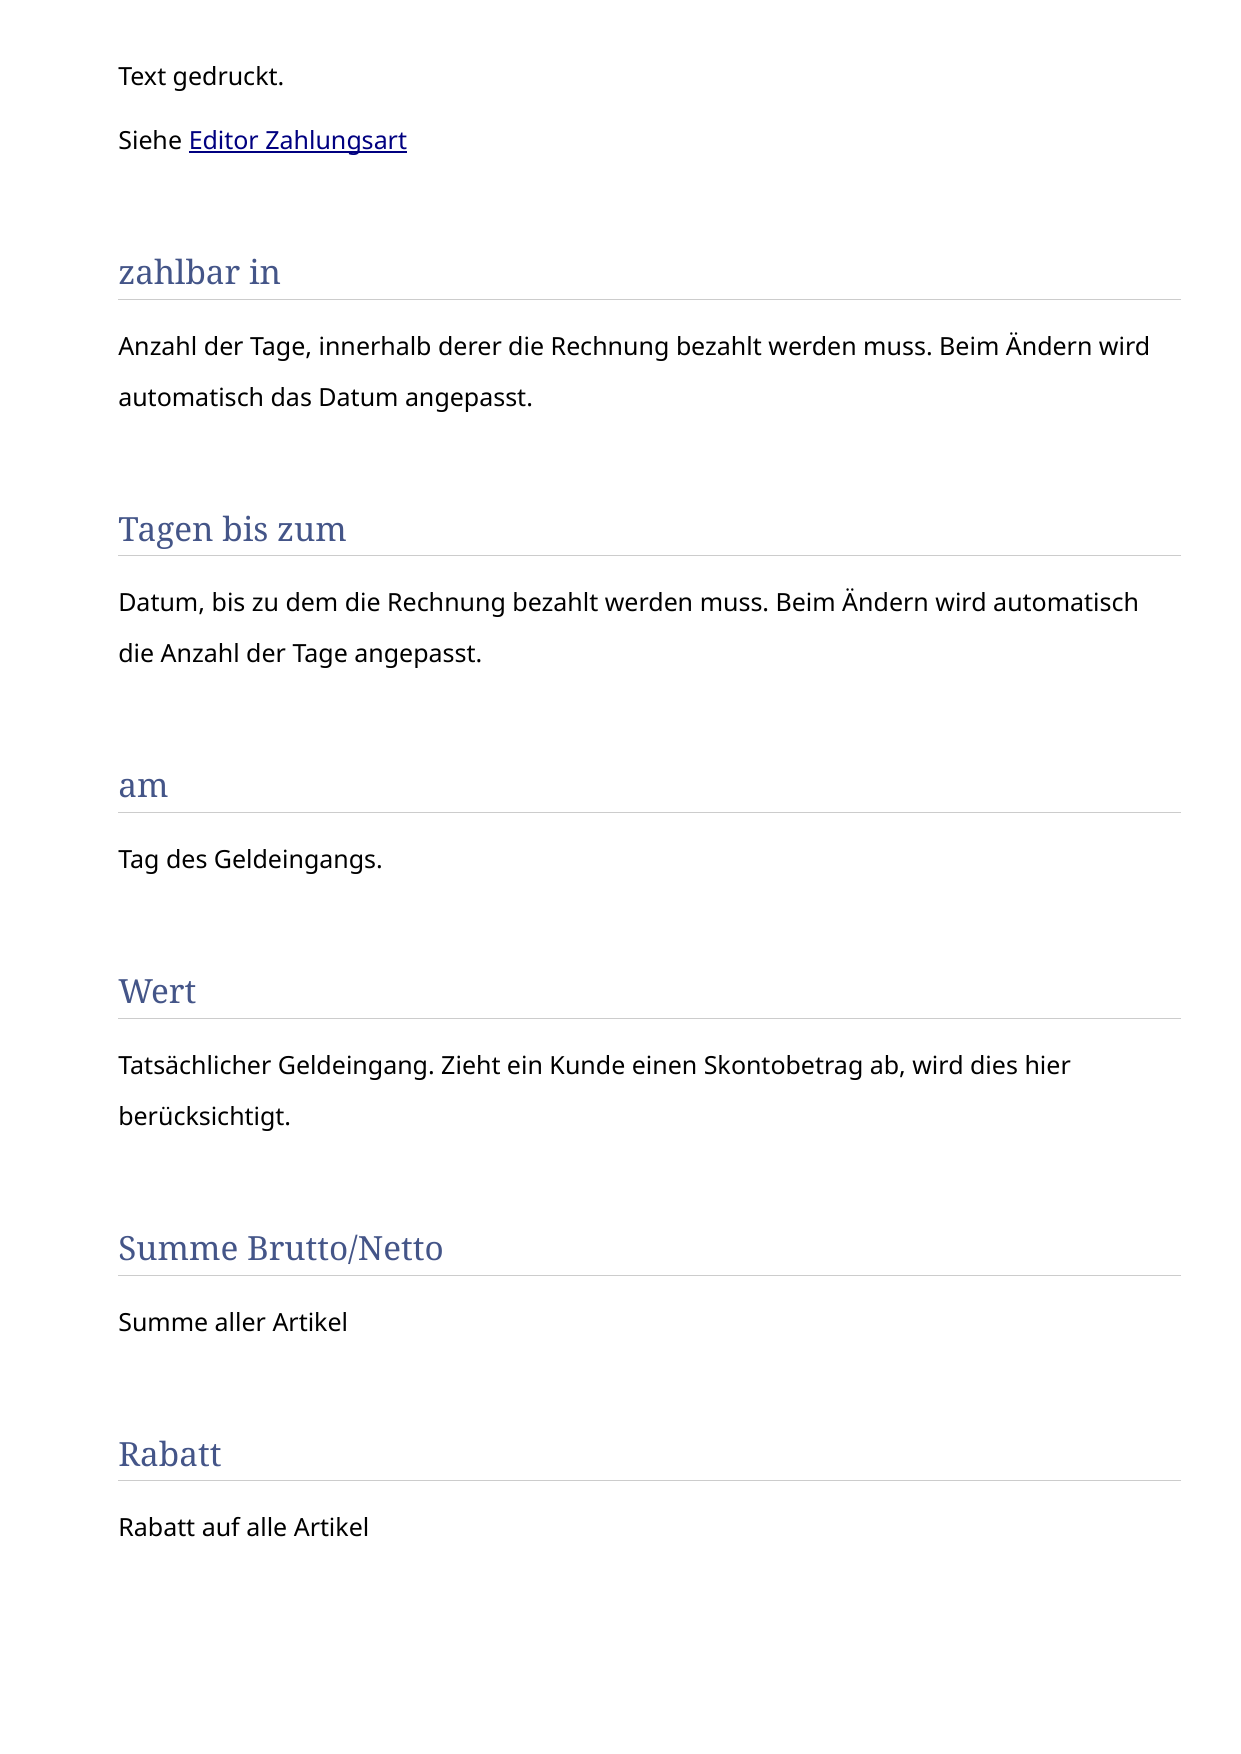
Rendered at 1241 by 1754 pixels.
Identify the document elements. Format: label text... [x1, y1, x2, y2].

text Anzahl der Tage, innerhalb derer die Rechnung bezahlt werden muss. Beim Ändern wird automatisch das Datum angepasst. [118, 328, 1181, 413]
text Text gedruckt. [118, 59, 1181, 93]
text Rabatt auf alle Artikel [118, 1510, 1181, 1544]
subtitle Rabatt [118, 1430, 1181, 1480]
text Tatsächlicher Geldeingang. Zieht ein Kunde einen Skontobetrag ab, wird dies hier berücksichtigt. [118, 1048, 1181, 1133]
subtitle Wert [118, 968, 1181, 1018]
text Summe aller Artikel [118, 1304, 1181, 1338]
subtitle am [118, 762, 1181, 812]
subtitle Summe Brutto/Netto [118, 1225, 1181, 1275]
text Tag des Geldeingangs. [118, 842, 1181, 876]
subtitle Tagen bis zum [118, 505, 1181, 555]
text Siehe Editor Zahlungsart [118, 123, 1181, 157]
subtitle zahlbar in [118, 249, 1181, 299]
text Datum, bis zu dem die Rechnung bezahlt werden muss. Beim Ändern wird automatisch die Anzahl der Tage angepasst. [118, 585, 1181, 670]
